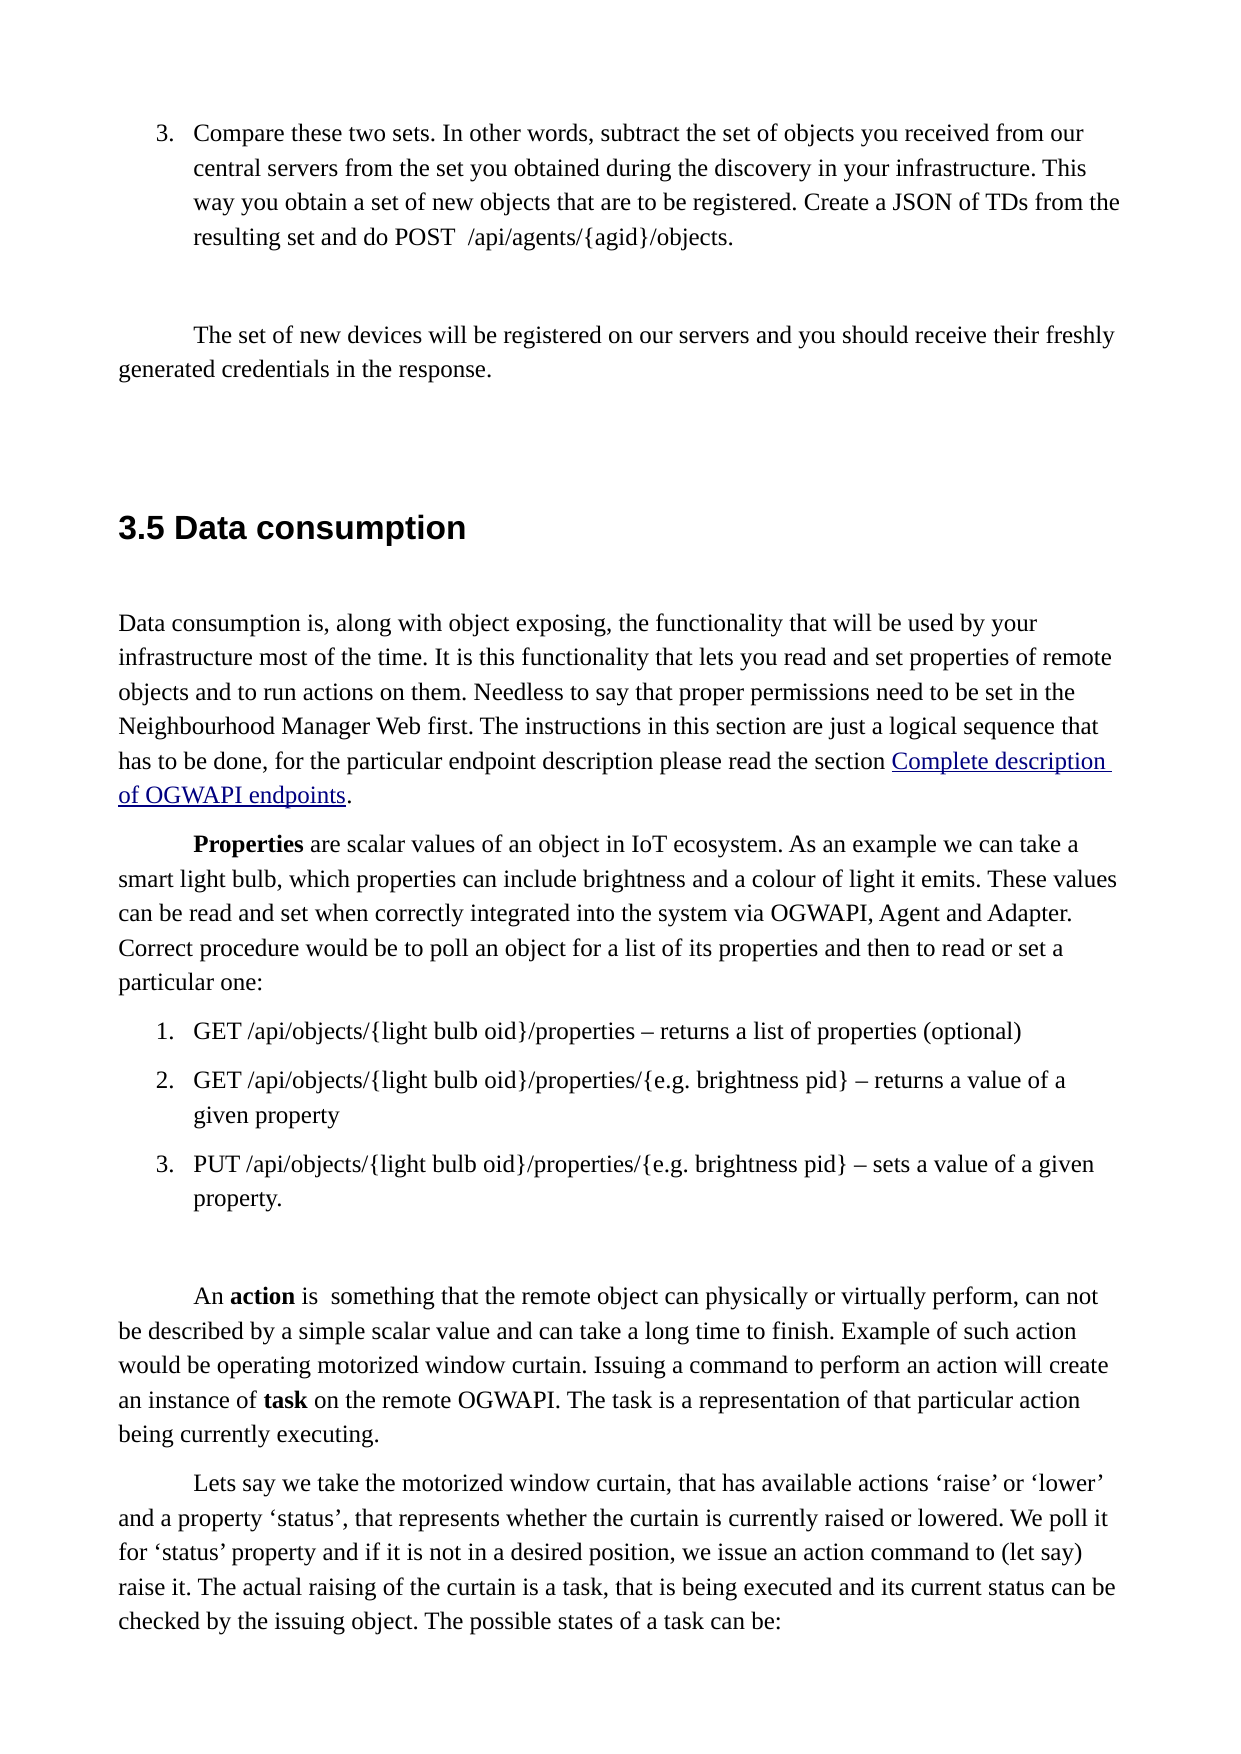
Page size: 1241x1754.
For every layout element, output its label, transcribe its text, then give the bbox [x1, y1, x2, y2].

text Data consumption is, along with object exposing, the functionality that will be used by your infrastructure most of the time. It is this functionality that lets you read and set properties of remote objects and to run actions on them. Needless to say that proper permissions need to be set in the Neighbourhood Manager Web first. The instructions in this section are just a logical sequence that has to be done, for the particular endpoint description please read the section Complete description of OGWAPI endpoints. [118, 608, 1122, 809]
list GET /api/objects/{light bulb oid}/properties/{e.g. brightness pid} – returns a value of a given property [156, 1065, 1122, 1128]
text Properties are scalar values of an object in IoT ecosystem. As an example we can take a smart light bulb, which properties can include brightness and a colour of light it emits. These values can be read and set when correctly integrated into the system via OGWAPI, Agent and Adapter. Correct procedure would be to poll an object for a list of its properties and then to read or set a particular one: [118, 829, 1122, 996]
text The set of new devices will be registered on our servers and you should receive their freshly generated credentials in the response. [118, 320, 1122, 383]
text An action is something that the remote object can physically or virtually perform, can not be described by a simple scalar value and can take a long time to finish. Example of such action would be operating motorized window curtain. Issuing a command to perform an action will create an instance of task on the remote OGWAPI. The task is a representation of that particular action being currently executing. [118, 1281, 1122, 1448]
list Compare these two sets. In other words, subtract the set of objects you received from our central servers from the set you obtained during the discovery in your infrastructure. This way you obtain a set of new objects that are to be registered. Create a JSON of TDs from the resulting set and do POST /api/agents/{agid}/objects. [156, 118, 1122, 250]
subtitle 3.5 Data consumption [118, 508, 1122, 546]
list GET /api/objects/{light bulb oid}/properties – returns a list of properties (optional) [156, 1016, 1122, 1045]
list PUT /api/objects/{light bulb oid}/properties/{e.g. brightness pid} – sets a value of a given property. [156, 1149, 1122, 1212]
text Lets say we take the motorized window curtain, that has available actions ‘raise’ or ‘lower’ and a property ‘status’, that represents whether the curtain is currently raised or lowered. We poll it for ‘status’ property and if it is not in a desired position, we issue an action command to (let say) raise it. The actual raising of the curtain is a task, that is being executed and its current status can be checked by the issuing object. The possible states of a task can be: [118, 1468, 1122, 1635]
